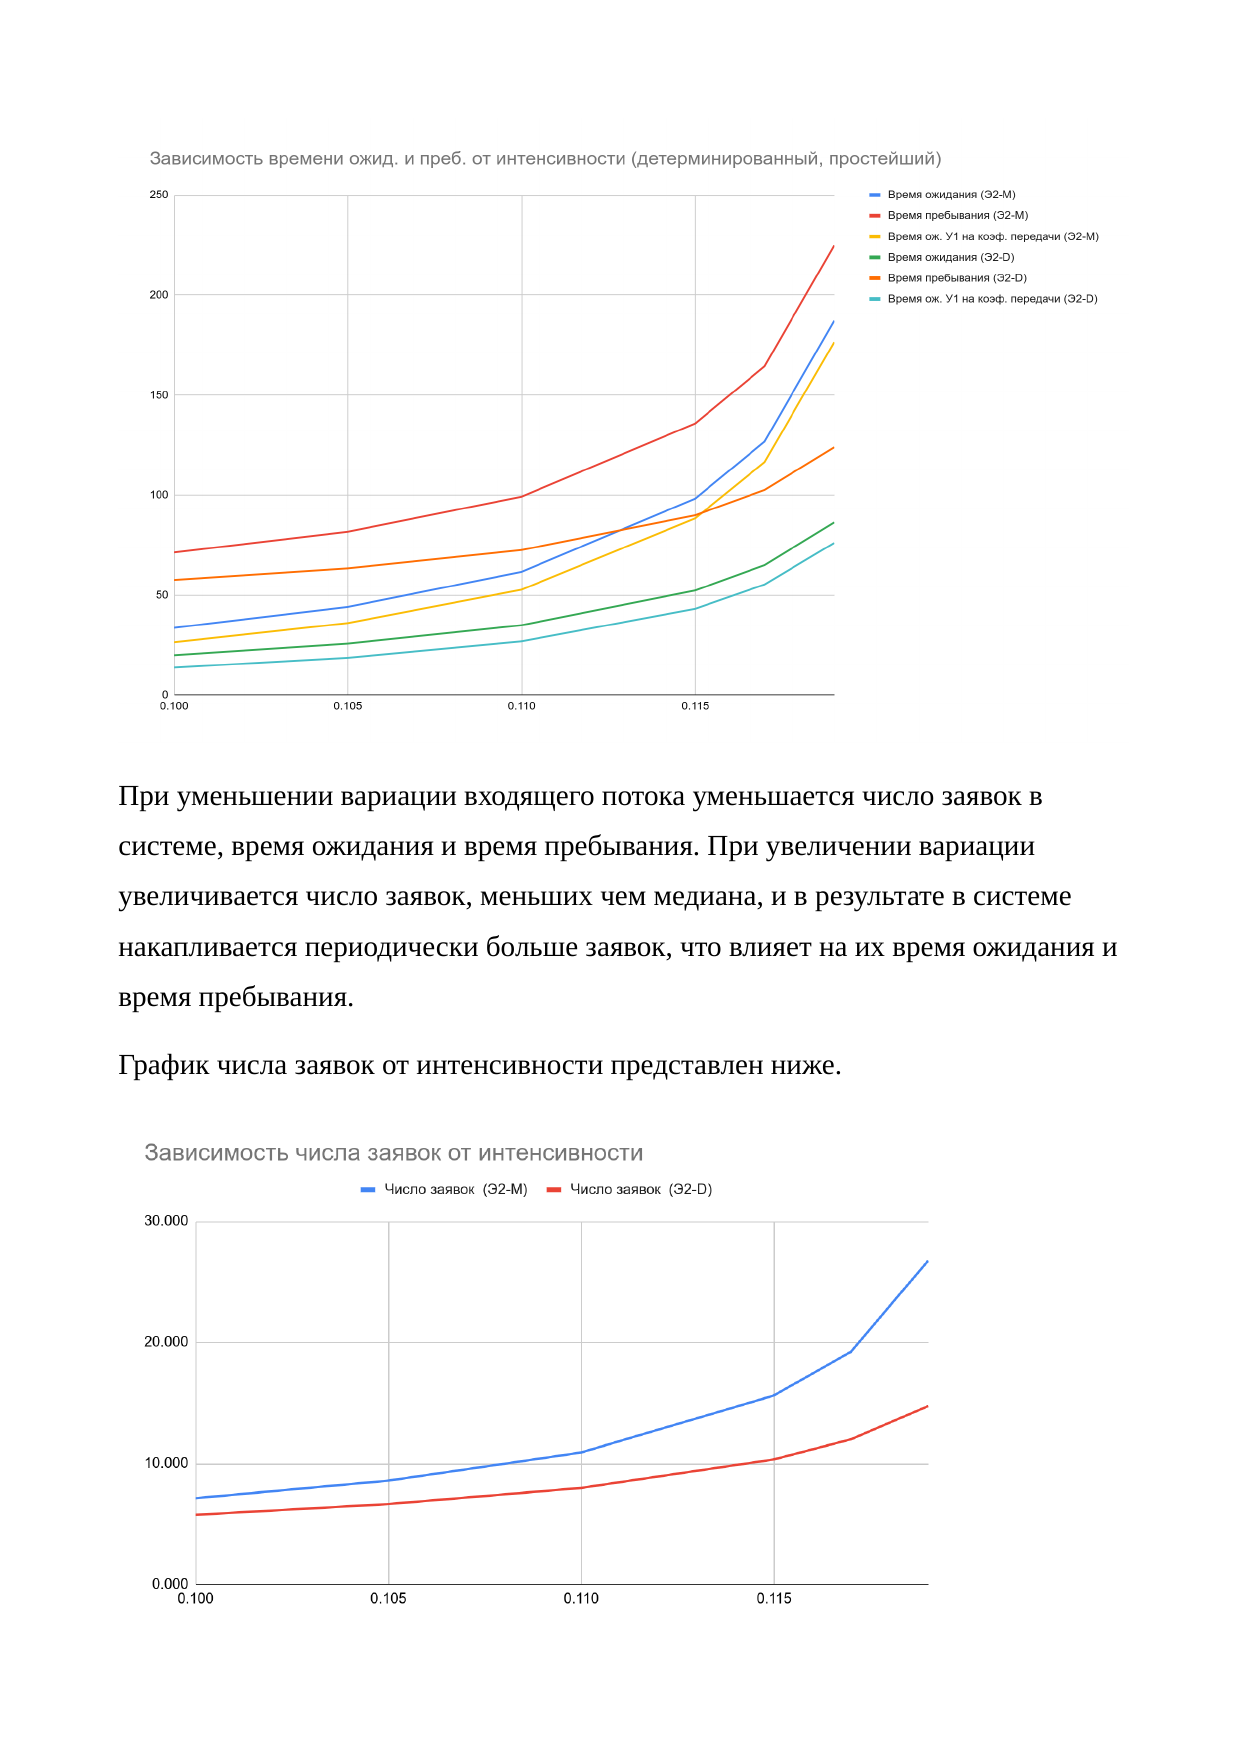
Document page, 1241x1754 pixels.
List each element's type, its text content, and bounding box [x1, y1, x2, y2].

text График числа заявок от интенсивности представлен ниже. [118, 1047, 1122, 1081]
text При уменьшении вариации входящего потока уменьшается число заявок в системе, время ожидания и время пребывания. При увеличении вариации увеличивается число заявок, меньших чем медиана, и в результате в системе накапливается периодически больше заявок, что влияет на их время ожидания и время пребывания. [118, 778, 1122, 1013]
